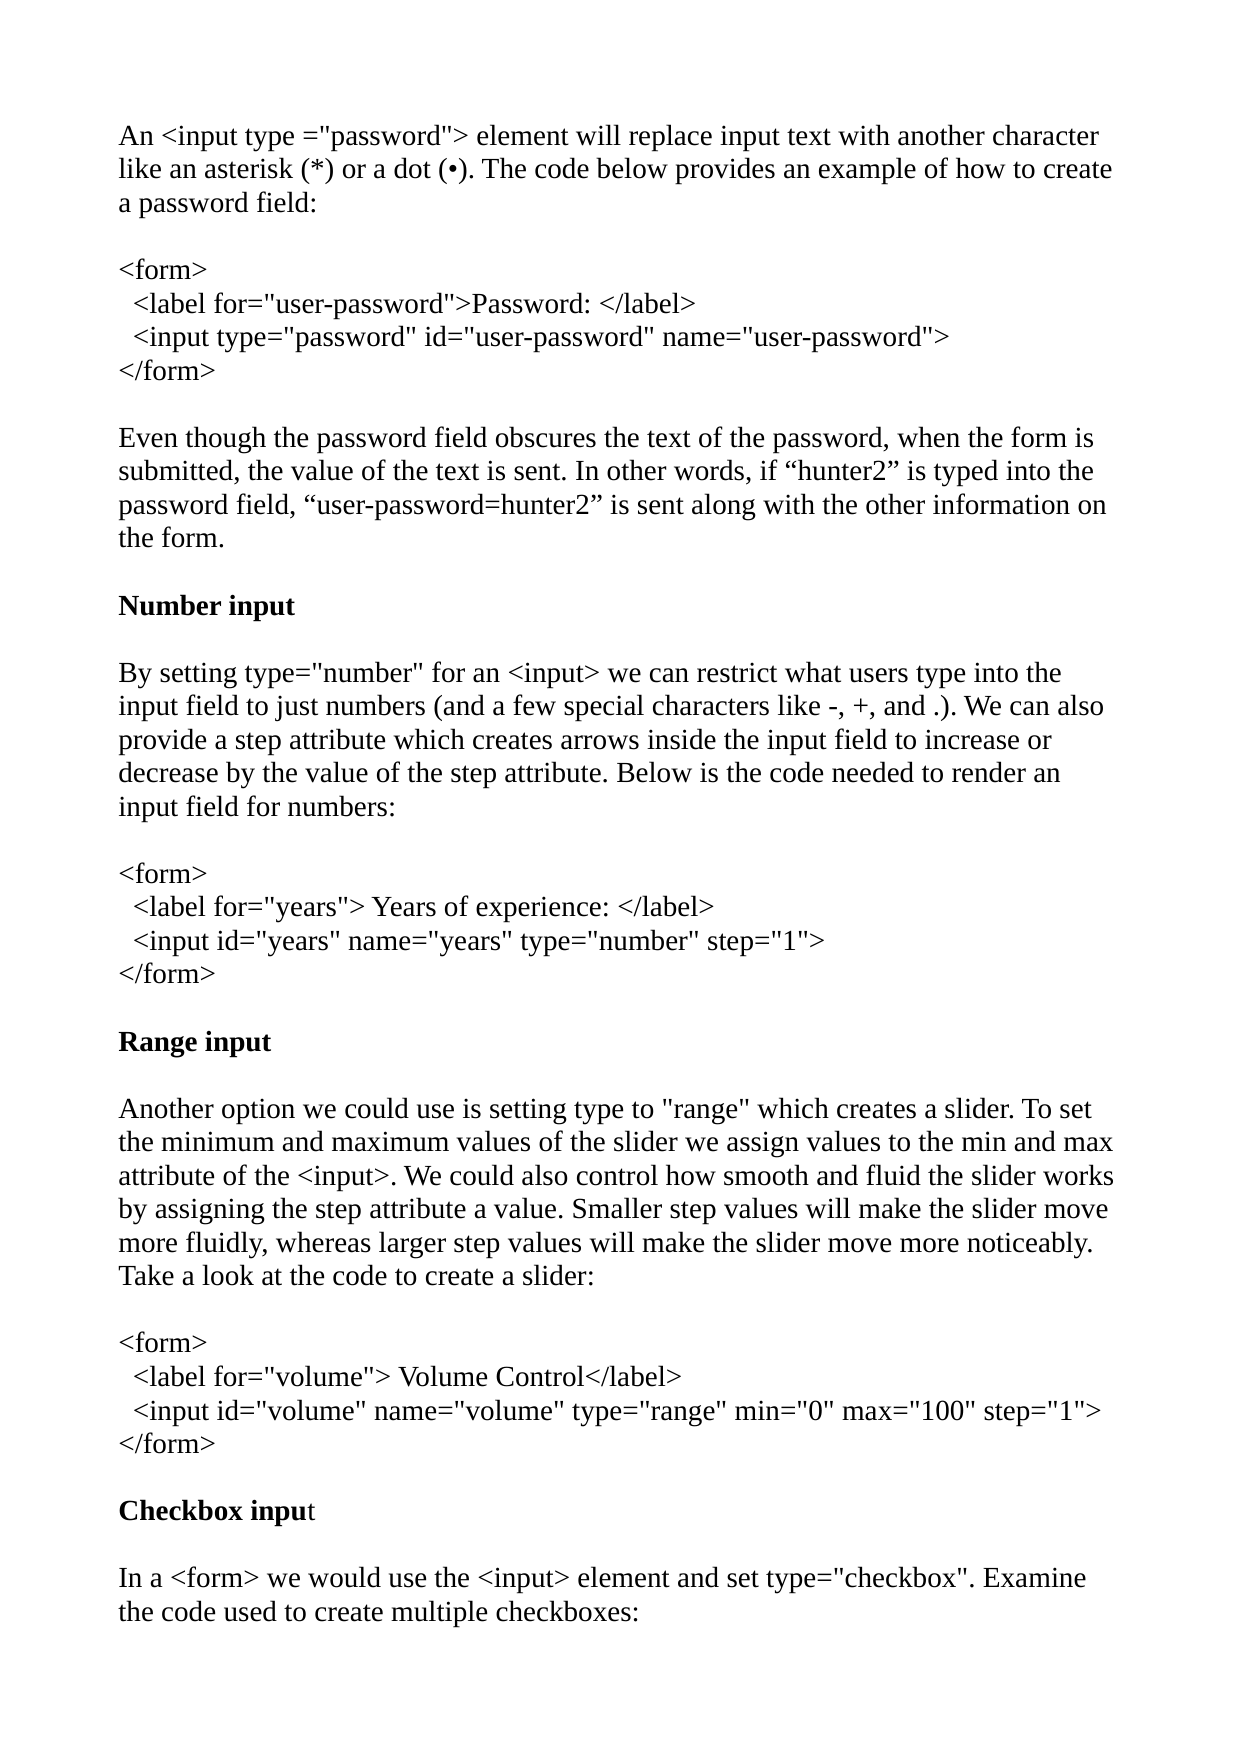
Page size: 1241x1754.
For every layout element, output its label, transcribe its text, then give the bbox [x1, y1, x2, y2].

text <form> [118, 856, 1122, 889]
text <input type="password" id="user-password" name="user-password"> [118, 319, 1122, 353]
text Even though the password field obscures the text of the password, when the form is submitted, the value of the text is sent. In other words, if “hunter2” is typed into the password field, “user-password=hunter2” is sent along with the other information on the form. [118, 420, 1122, 554]
text Number input [118, 588, 1122, 621]
text In a <form> we would use the <input> element and set type="checkbox". Examine the code used to create multiple checkboxes: [118, 1560, 1122, 1627]
text </form> [118, 353, 1122, 386]
text <input id="years" name="years" type="number" step="1"> [118, 923, 1122, 957]
text An <input type ="password"> element will replace input text with another character like an asterisk (*) or a dot (•). The code below provides an example of how to create a password field: [118, 118, 1122, 219]
text </form> [118, 1426, 1122, 1460]
text <input id="volume" name="volume" type="range" min="0" max="100" step="1"> [118, 1393, 1122, 1426]
text Range input [118, 1024, 1122, 1057]
text <label for="user-password">Password: </label> [118, 286, 1122, 319]
text </form> [118, 957, 1122, 990]
text Checkbox input [118, 1493, 1122, 1527]
text <form> [118, 1326, 1122, 1359]
text <form> [118, 252, 1122, 286]
text By setting type="number" for an <input> we can restrict what users type into the input field to just numbers (and a few special characters like -, +, and .). We can also provide a step attribute which creates arrows inside the input field to increase or decrease by the value of the step attribute. Below is the code needed to render an input field for numbers: [118, 655, 1122, 822]
text <label for="years"> Years of experience: </label> [118, 889, 1122, 923]
text <label for="volume"> Volume Control</label> [118, 1359, 1122, 1393]
text Another option we could use is setting type to "range" which creates a slider. To set the minimum and maximum values of the slider we assign values to the min and max attribute of the <input>. We could also control how smooth and fluid the slider works by assigning the step attribute a value. Smaller step values will make the slider move more fluidly, whereas larger step values will make the slider move more noticeably. Take a look at the code to create a slider: [118, 1091, 1122, 1292]
